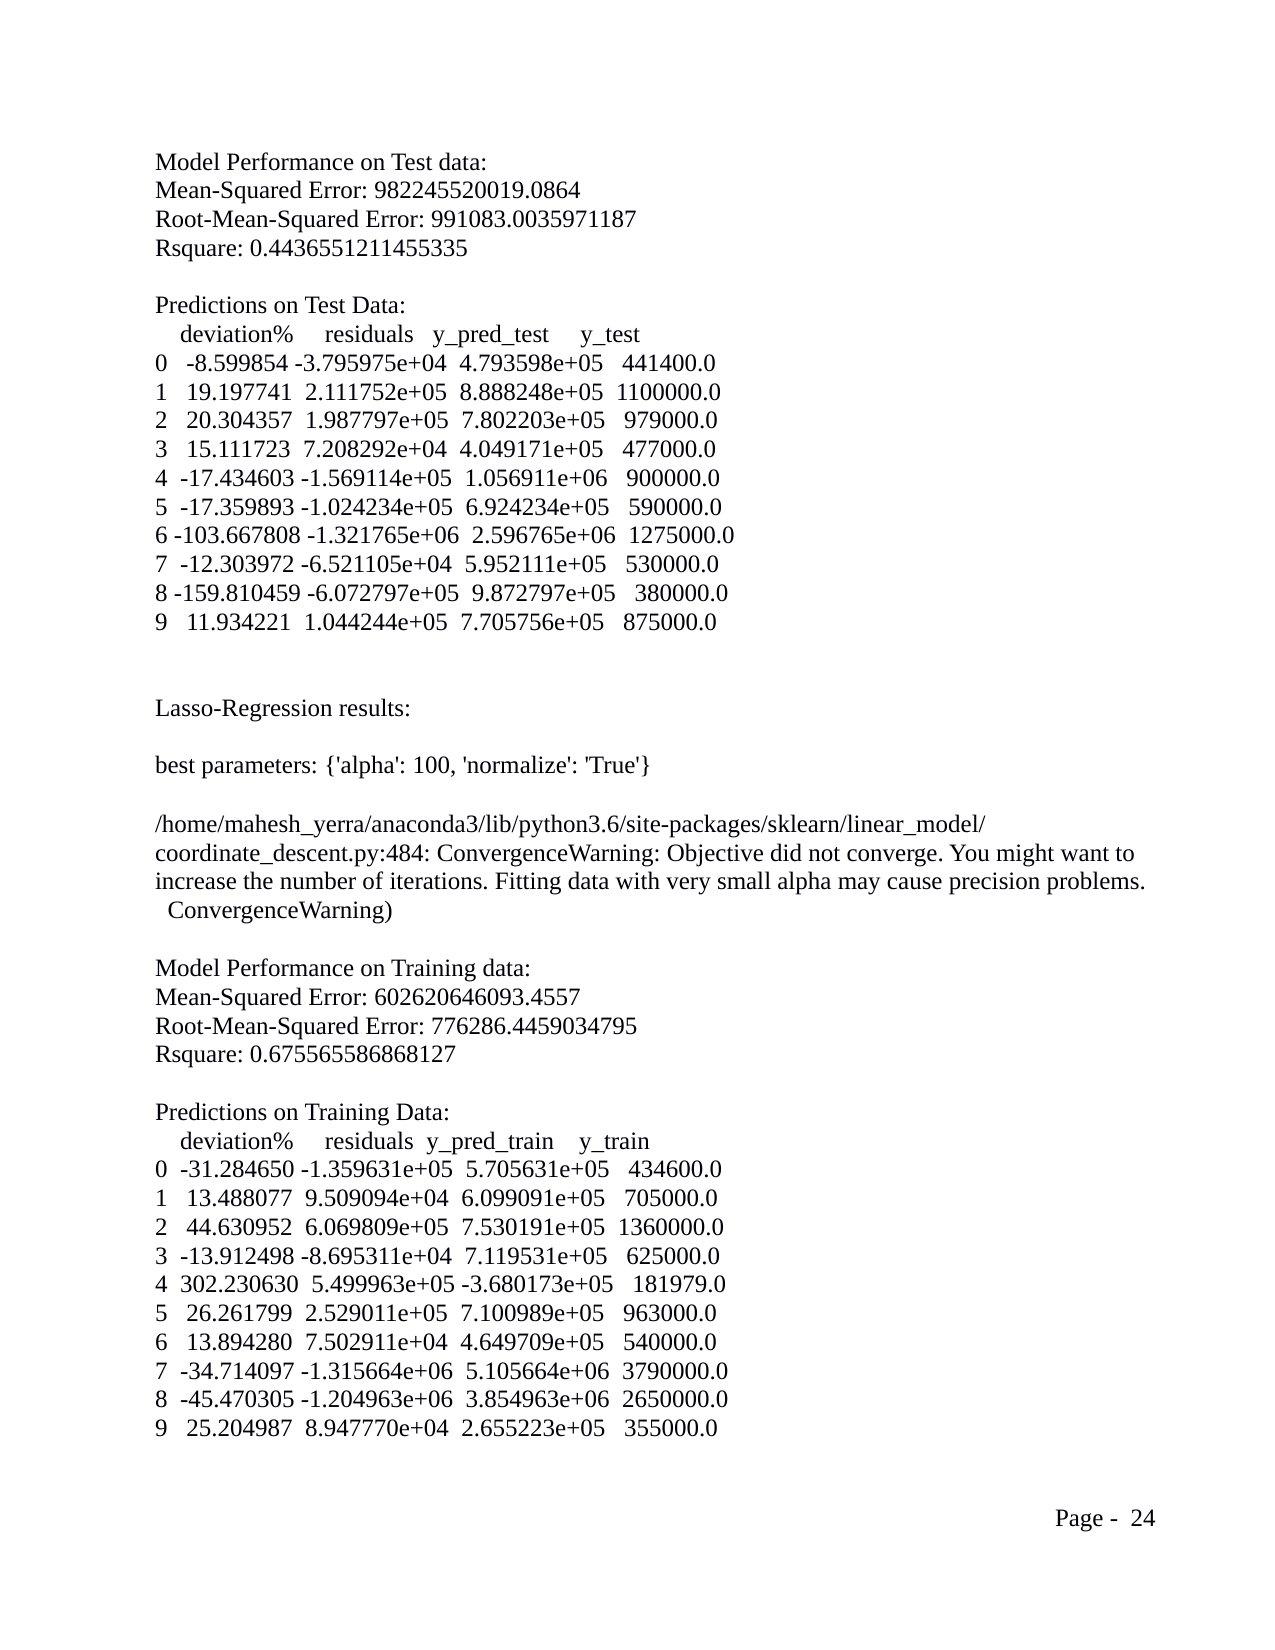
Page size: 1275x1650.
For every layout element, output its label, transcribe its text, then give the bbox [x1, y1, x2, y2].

text Root-Mean-Squared Error: 991083.0035971187 [155, 204, 1157, 233]
text 9 11.934221 1.044244e+05 7.705756e+05 875000.0 [155, 607, 1157, 636]
text 7 -34.714097 -1.315664e+06 5.105664e+06 3790000.0 [155, 1356, 1157, 1384]
text /home/mahesh_yerra/anaconda3/lib/python3.6/site-packages/sklearn/linear_model/coordinate_descent.py:484: ConvergenceWarning: Objective did not converge. You might want to increase the number of iterations. Fitting data with very small alpha may cause precision problems. [155, 809, 1157, 895]
text Predictions on Training Data: [155, 1097, 1157, 1126]
text 4 302.230630 5.499963e+05 -3.680173e+05 181979.0 [155, 1269, 1157, 1298]
text 5 26.261799 2.529011e+05 7.100989e+05 963000.0 [155, 1298, 1157, 1327]
text 8 -45.470305 -1.204963e+06 3.854963e+06 2650000.0 [155, 1384, 1157, 1413]
text 3 15.111723 7.208292e+04 4.049171e+05 477000.0 [155, 434, 1157, 463]
text Model Performance on Training data: [155, 953, 1157, 982]
text 9 25.204987 8.947770e+04 2.655223e+05 355000.0 [155, 1413, 1157, 1442]
text 6 13.894280 7.502911e+04 4.649709e+05 540000.0 [155, 1327, 1157, 1356]
text 3 -13.912498 -8.695311e+04 7.119531e+05 625000.0 [155, 1241, 1157, 1269]
text Mean-Squared Error: 982245520019.0864 [155, 176, 1157, 204]
text Model Performance on Test data: [155, 147, 1157, 176]
text Lasso-Regression results: [155, 693, 1157, 722]
text 7 -12.303972 -6.521105e+04 5.952111e+05 530000.0 [155, 549, 1157, 578]
text Predictions on Test Data: [155, 291, 1157, 319]
text 8 -159.810459 -6.072797e+05 9.872797e+05 380000.0 [155, 578, 1157, 607]
text best parameters: {'alpha': 100, 'normalize': 'True'} [155, 751, 1157, 779]
text deviation% residuals y_pred_test y_test [155, 319, 1157, 348]
text Rsquare: 0.4436551211455335 [155, 233, 1157, 262]
text ConvergenceWarning) [155, 895, 1157, 924]
text 1 19.197741 2.111752e+05 8.888248e+05 1100000.0 [155, 377, 1157, 406]
text 5 -17.359893 -1.024234e+05 6.924234e+05 590000.0 [155, 492, 1157, 521]
text 0 -31.284650 -1.359631e+05 5.705631e+05 434600.0 [155, 1154, 1157, 1183]
text 4 -17.434603 -1.569114e+05 1.056911e+06 900000.0 [155, 463, 1157, 492]
text 6 -103.667808 -1.321765e+06 2.596765e+06 1275000.0 [155, 521, 1157, 549]
text Root-Mean-Squared Error: 776286.4459034795 [155, 1011, 1157, 1039]
text Rsquare: 0.675565586868127 [155, 1039, 1157, 1068]
text 0 -8.599854 -3.795975e+04 4.793598e+05 441400.0 [155, 348, 1157, 377]
text 2 20.304357 1.987797e+05 7.802203e+05 979000.0 [155, 406, 1157, 434]
text 1 13.488077 9.509094e+04 6.099091e+05 705000.0 [155, 1183, 1157, 1212]
text deviation% residuals y_pred_train y_train [155, 1126, 1157, 1154]
text 2 44.630952 6.069809e+05 7.530191e+05 1360000.0 [155, 1212, 1157, 1241]
text Mean-Squared Error: 602620646093.4557 [155, 982, 1157, 1011]
